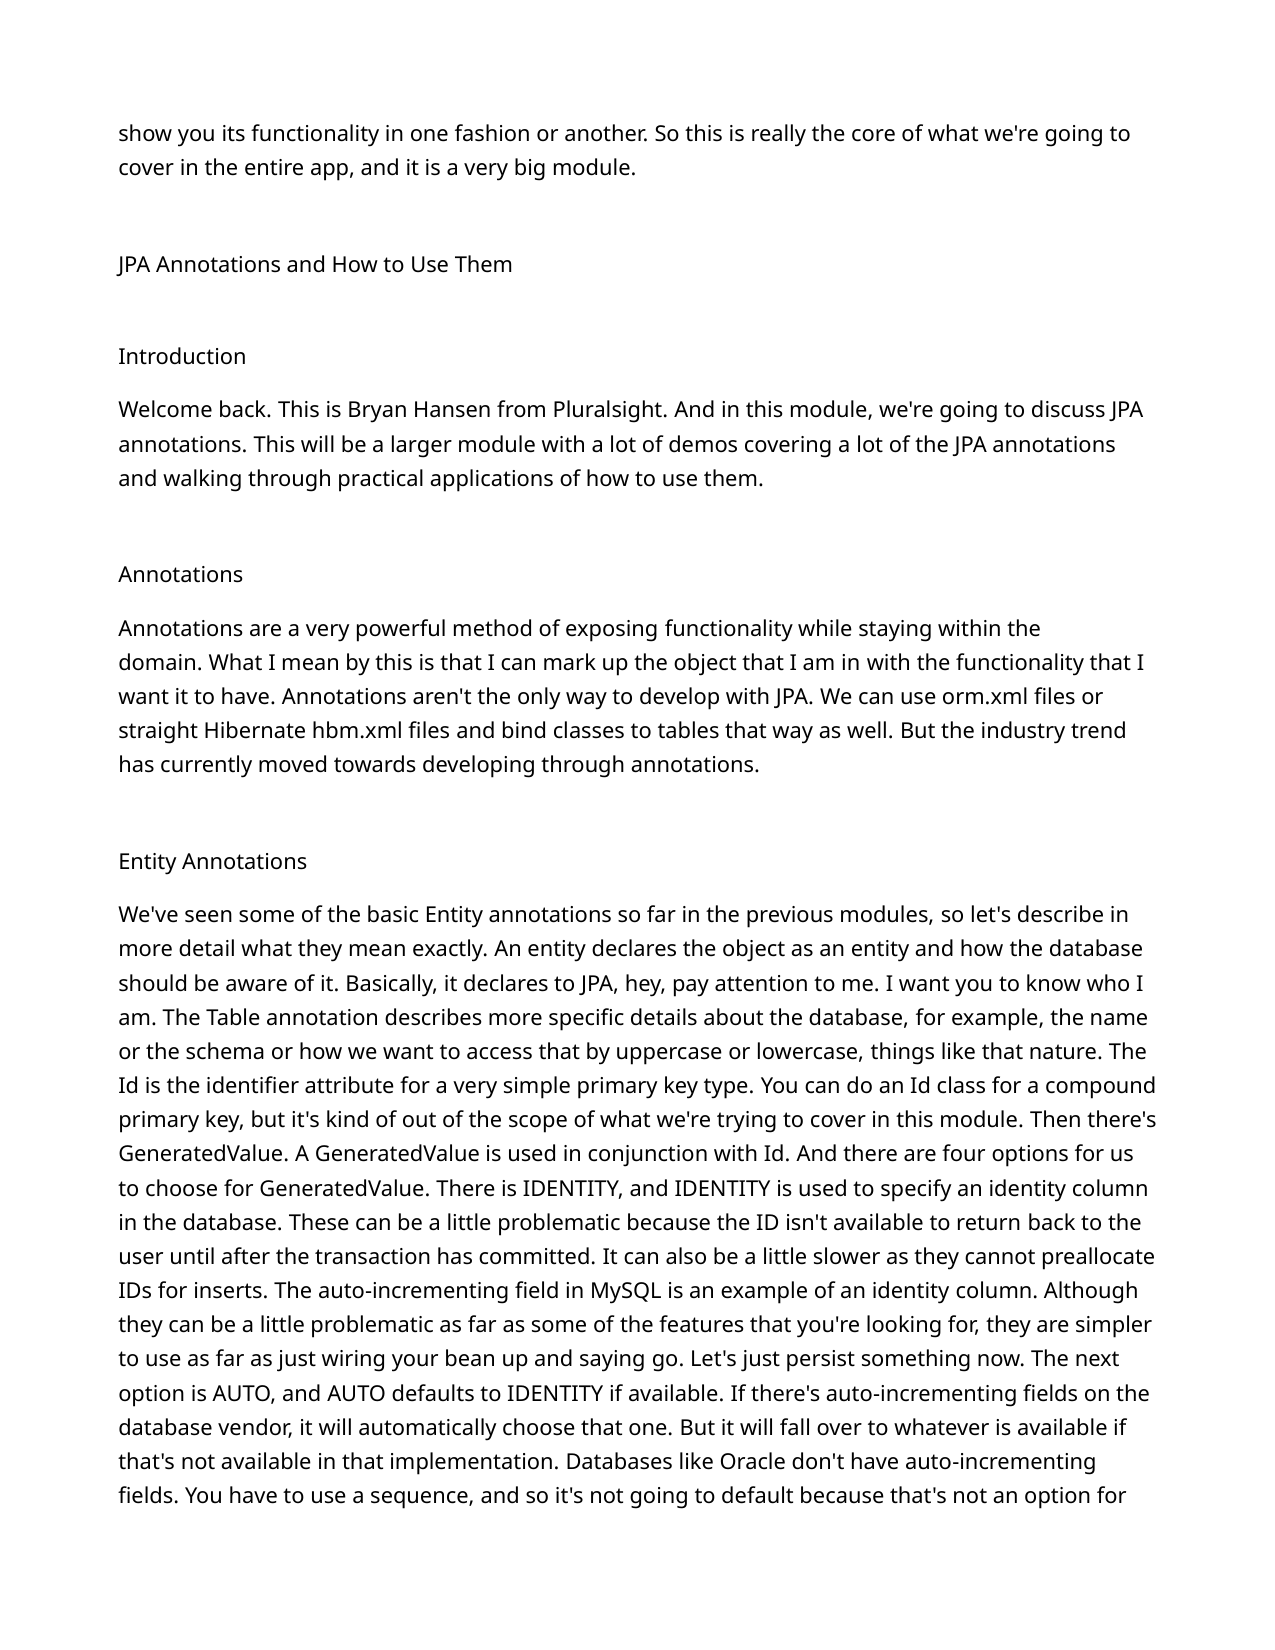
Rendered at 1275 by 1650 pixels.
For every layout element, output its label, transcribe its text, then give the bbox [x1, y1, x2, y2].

text Welcome back. This is Bryan Hansen from Pluralsight. And in this module, we're going to discuss JPA annotations. This will be a larger module with a lot of demos covering a lot of the JPA annotations and walking through practical applications of how to use them. [118, 394, 1157, 493]
text show you its functionality in one fashion or another. So this is really the core of what we're going to cover in the entire app, and it is a very big module. [118, 118, 1157, 182]
text We've seen some of the basic Entity annotations so far in the previous modules, so let's describe in more detail what they mean exactly. An entity declares the object as an entity and how the database should be aware of it. Basically, it declares to JPA, hey, pay attention to me. I want you to know who I am. The Table annotation describes more specific details about the database, for example, the name or the schema or how we want to access that by uppercase or lowercase, things like that nature. The Id is the identifier attribute for a very simple primary key type. You can do an Id class for a compound primary key, but it's kind of out of the scope of what we're trying to cover in this module. Then there's GeneratedValue. A GeneratedValue is used in conjunction with Id. And there are four options for us to choose for GeneratedValue. There is IDENTITY, and IDENTITY is used to specify an identity column in the database. These can be a little problematic because the ID isn't available to return back to the user until after the transaction has committed. It can also be a little slower as they cannot preallocate IDs for inserts. The auto‑incrementing field in MySQL is an example of an identity column. Although they can be a little problematic as far as some of the features that you're looking for, they are simpler to use as far as just wiring your bean up and saying go. Let's just persist something now. The next option is AUTO, and AUTO defaults to IDENTITY if available. If there's auto‑incrementing fields on the database vendor, it will automatically choose that one. But it will fall over to whatever is available if that's not available in that implementation. Databases like Oracle don't have auto‑incrementing fields. You have to use a sequence, and so it's not going to default because that's not an option for [118, 899, 1157, 1510]
subtitle JPA Annotations and How to Use Them [118, 249, 1157, 279]
subtitle Annotations [118, 559, 1157, 589]
subtitle Introduction [118, 341, 1157, 371]
subtitle Entity Annotations [118, 846, 1157, 876]
text Annotations are a very powerful method of exposing functionality while staying within the domain. What I mean by this is that I can mark up the object that I am in with the functionality that I want it to have. Annotations aren't the only way to develop with JPA. We can use orm.xml files or straight Hibernate hbm.xml files and bind classes to tables that way as well. But the industry trend has currently moved towards developing through annotations. [118, 613, 1157, 779]
